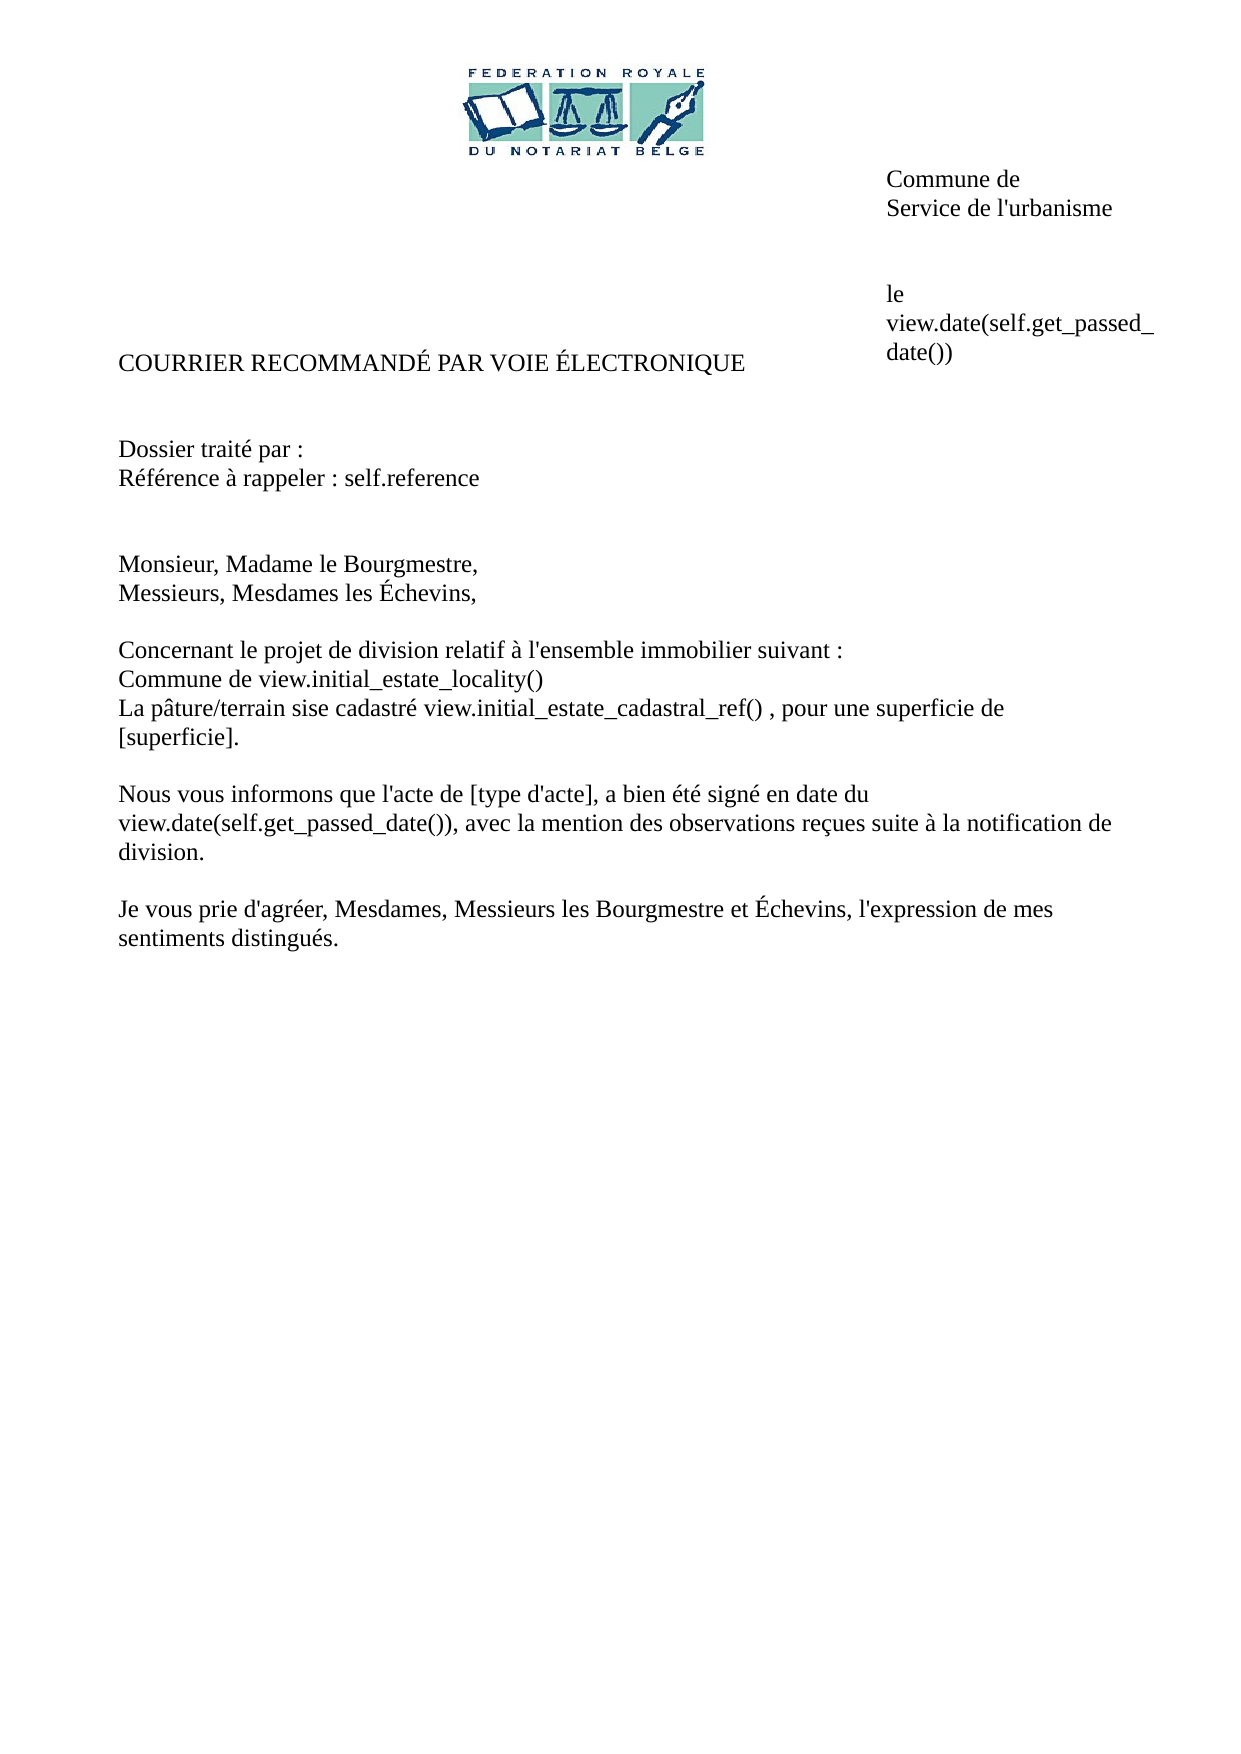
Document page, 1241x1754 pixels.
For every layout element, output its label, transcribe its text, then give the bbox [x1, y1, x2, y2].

picture [457, 63, 710, 160]
text Commune de view.initial_estate_locality() [118, 664, 1122, 693]
text Concernant le projet de division relatif à l'ensemble immobilier suivant : [118, 636, 1122, 664]
text Commune de [886, 164, 1165, 193]
text le view.date(self.get_passed_date()) [886, 279, 1165, 365]
text COURRIER RECOMMANDÉ PAR VOIE ÉLECTRONIQUE [118, 348, 1122, 377]
text Référence à rappeler : self.reference [118, 463, 1122, 492]
text La pâture/terrain sise cadastré view.initial_estate_cadastral_ref() , pour une superficie de [superficie]. [118, 693, 1122, 751]
text Messieurs, Mesdames les Échevins, [118, 578, 1122, 607]
text Je vous prie d'agréer, Mesdames, Messieurs les Bourgmestre et Échevins, l'expression de mes sentiments distingués. [118, 894, 1122, 952]
text Nous vous informons que l'acte de [type d'acte], a bien été signé en date du view.date(self.get_passed_date()), avec la mention des observations reçues suite à la notification de division. [118, 779, 1122, 866]
text Monsieur, Madame le Bourgmestre, [118, 549, 1122, 578]
text Service de l'urbanisme [886, 193, 1165, 222]
text Dossier traité par : [118, 434, 1122, 463]
